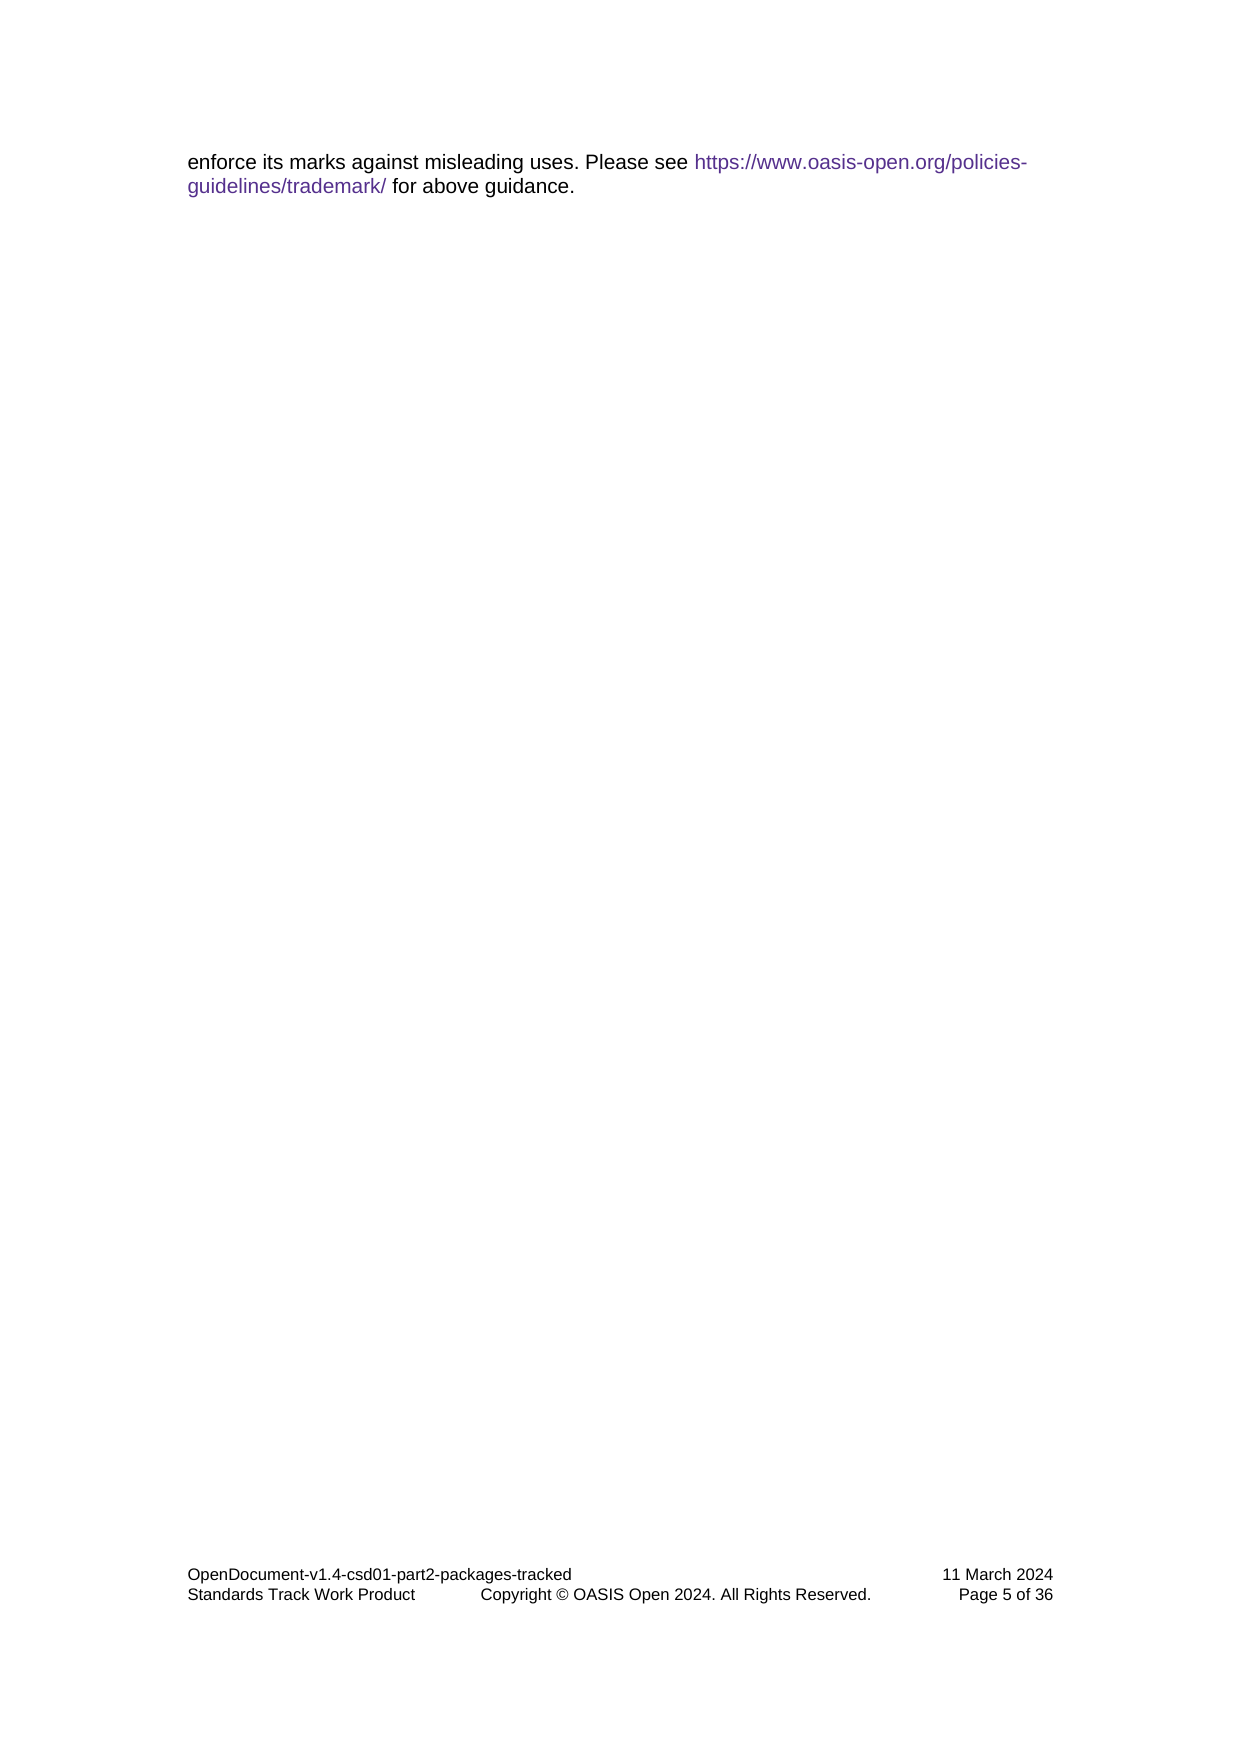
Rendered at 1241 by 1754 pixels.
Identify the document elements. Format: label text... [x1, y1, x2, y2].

text enforce its marks against misleading uses. Please see https://www.oasis-open.org/policies-guidelines/trademark/ for above guidance. [187, 150, 1053, 198]
